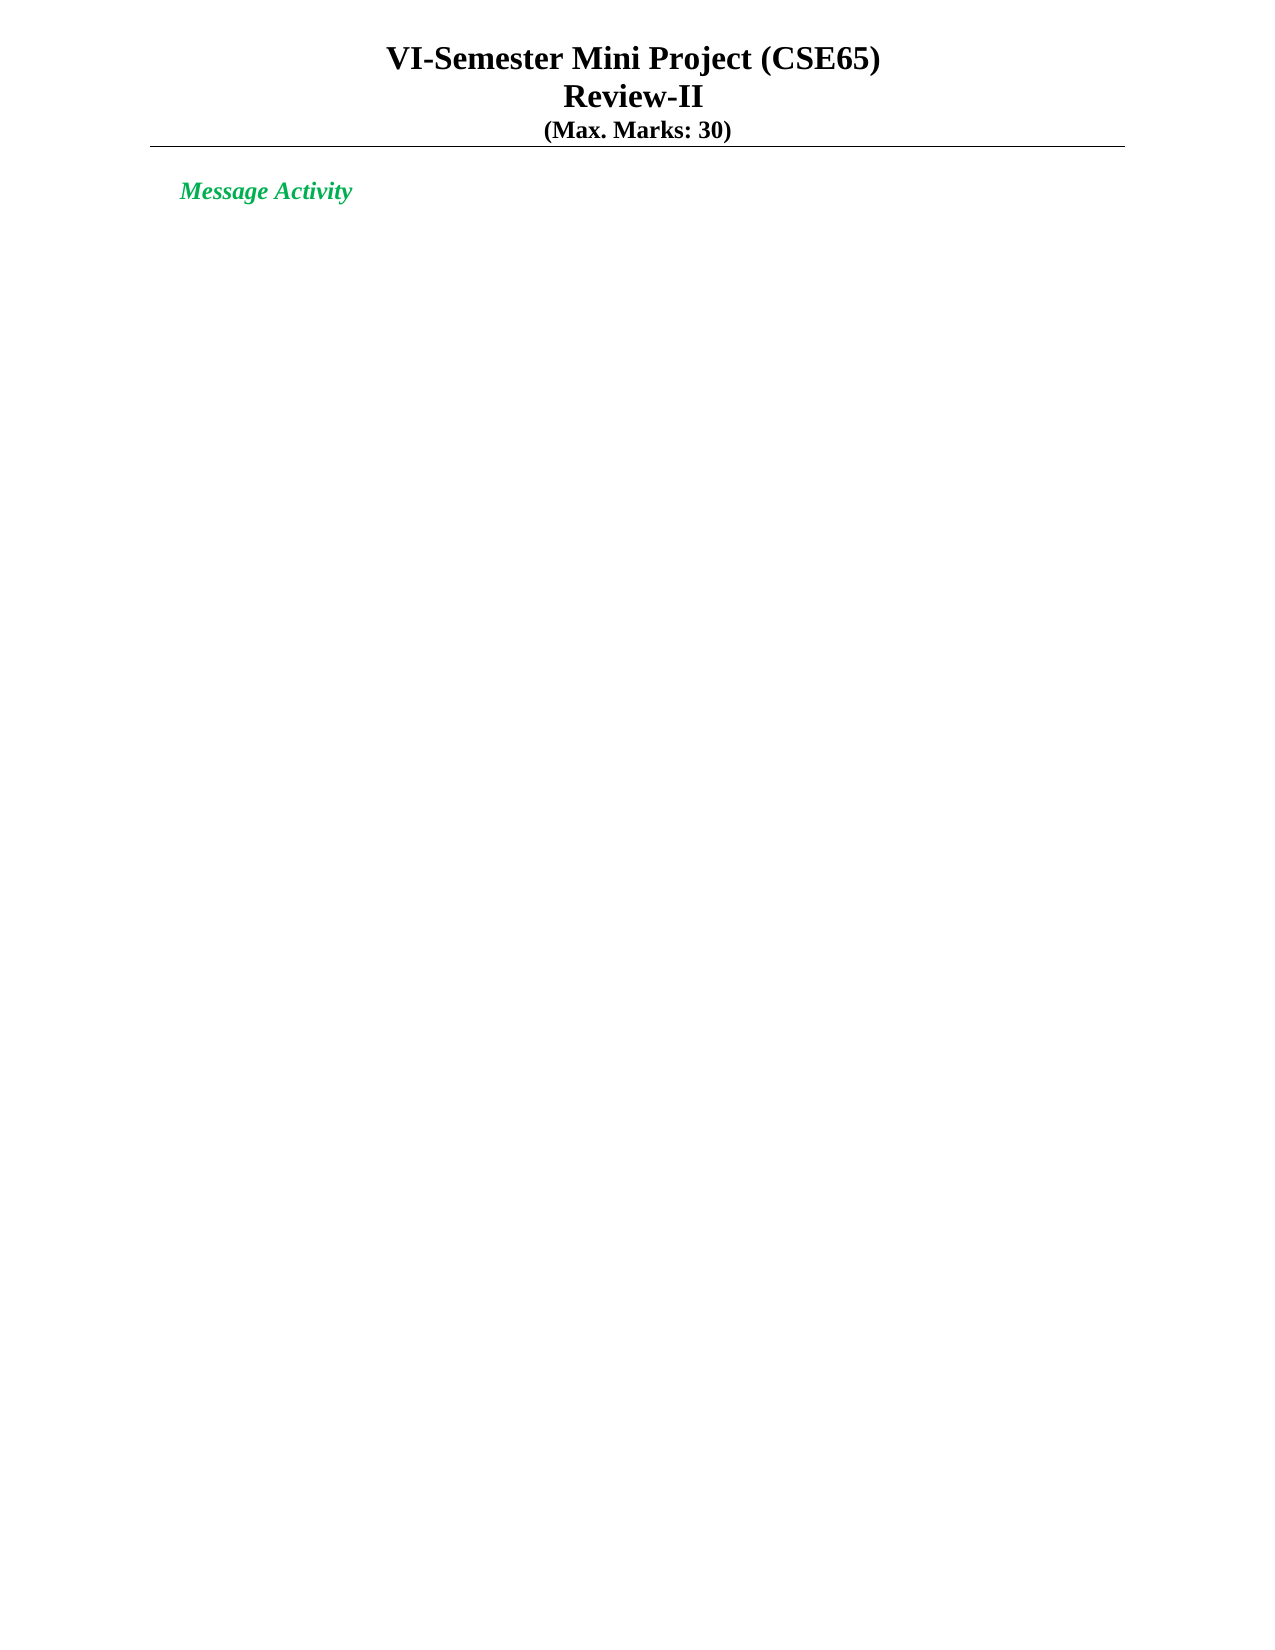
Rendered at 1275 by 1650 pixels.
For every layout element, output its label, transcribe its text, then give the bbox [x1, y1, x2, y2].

text Message Activity [179, 176, 1124, 205]
